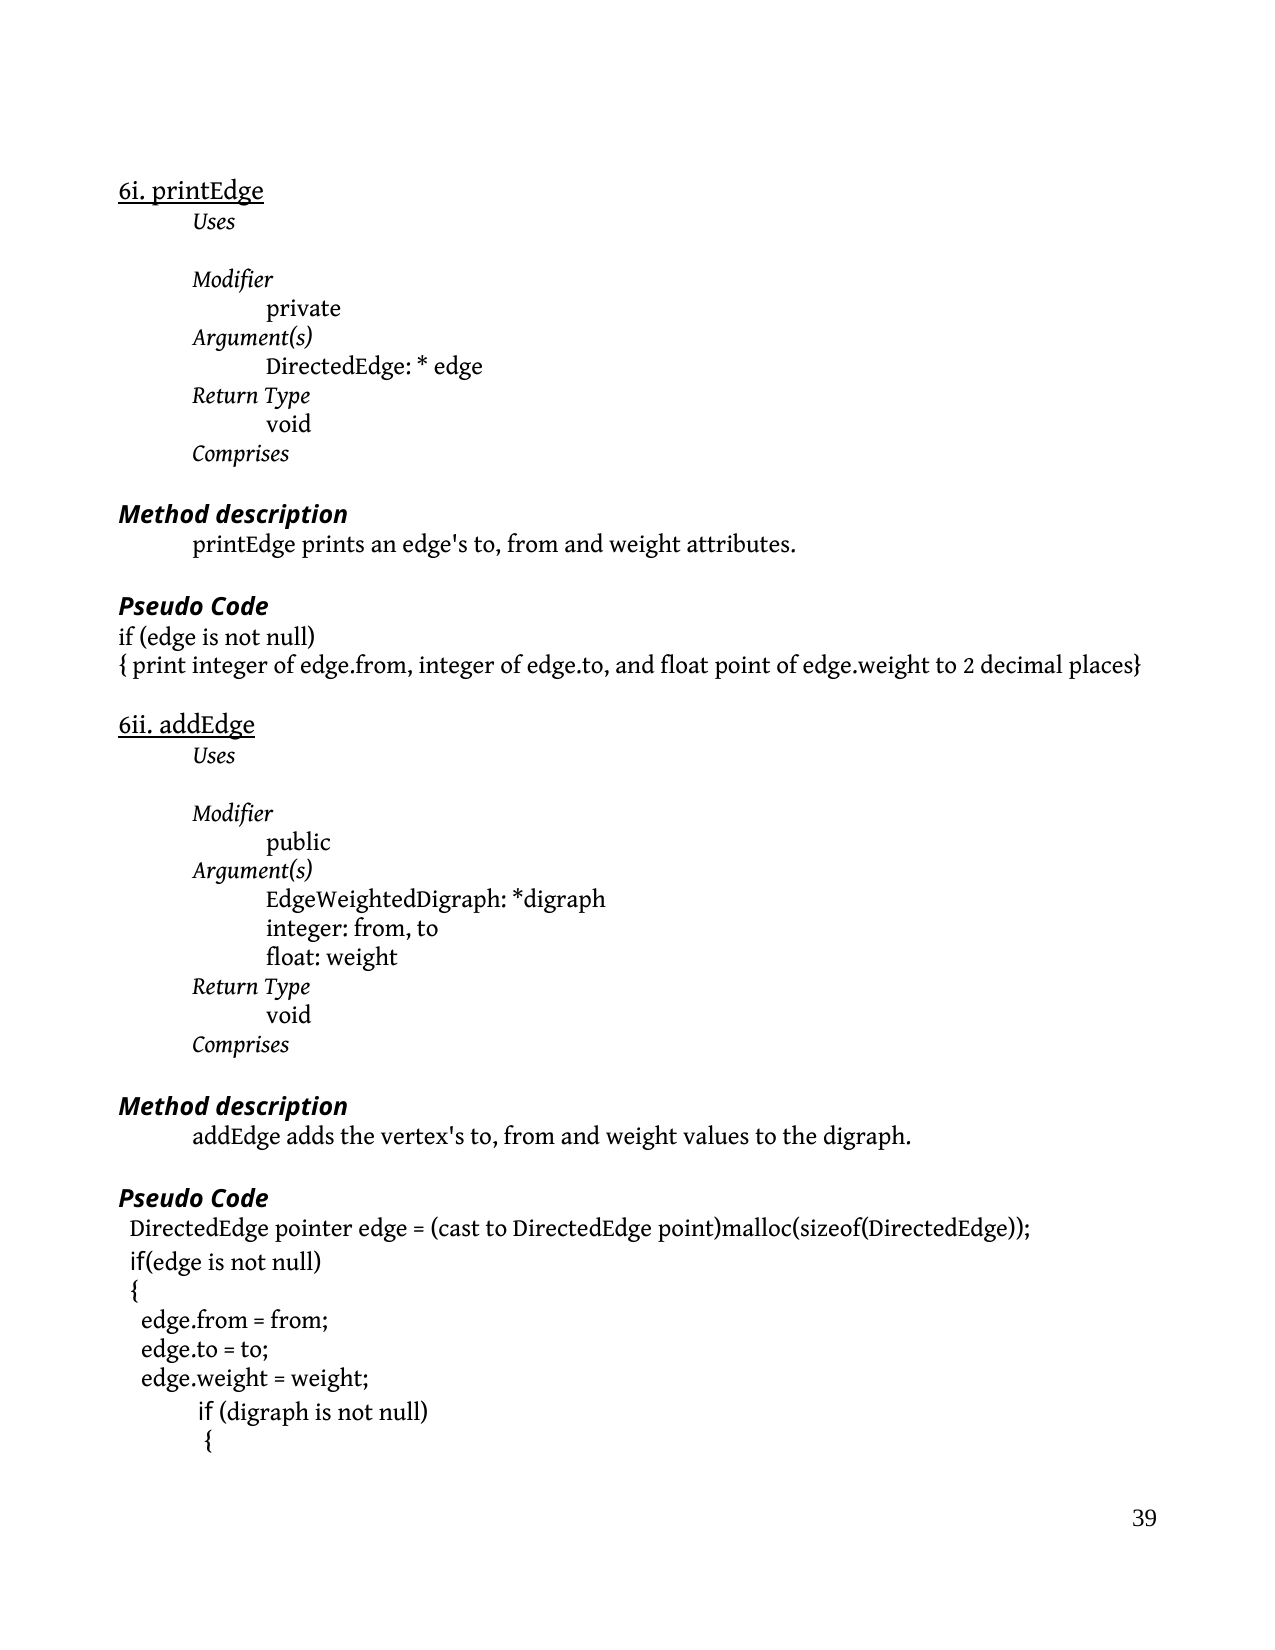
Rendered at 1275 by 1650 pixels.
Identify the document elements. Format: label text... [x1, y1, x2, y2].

text 6i. printEdge [118, 176, 1157, 207]
text { [118, 1278, 1157, 1307]
text Return Type [118, 381, 1157, 410]
text 6ii. addEdge [118, 710, 1157, 741]
text addEdge adds the vertex's to, from and weight values to the digraph. [118, 1123, 1157, 1152]
text { print integer of edge.from, integer of edge.to, and float point of edge.weight to 2 decimal places} [118, 652, 1157, 681]
text DirectedEdge pointer edge = (cast to DirectedEdge point)malloc(sizeof(DirectedEdge)); [118, 1215, 1157, 1244]
text EdgeWeightedDigraph: *digraph [118, 886, 1157, 915]
text Pseudo Code [118, 589, 1157, 623]
text printEdge prints an edge's to, from and weight attributes. [118, 531, 1157, 560]
text if(edge is not null) [118, 1244, 1157, 1278]
text if (edge is not null) [118, 623, 1157, 652]
text { [118, 1428, 1157, 1457]
text Method description [118, 497, 1157, 531]
text Comprises [118, 439, 1157, 468]
text float: weight [118, 944, 1157, 973]
text Argument(s) [118, 323, 1157, 352]
text Pseudo Code [118, 1181, 1157, 1215]
text edge.from = from; [118, 1307, 1157, 1336]
text Modifier [118, 799, 1157, 828]
text if (digraph is not null) [118, 1394, 1157, 1428]
text void [118, 1002, 1157, 1031]
text Modifier [118, 265, 1157, 294]
text Method description [118, 1089, 1157, 1123]
text void [118, 410, 1157, 439]
text Argument(s) [118, 857, 1157, 886]
text Return Type [118, 973, 1157, 1002]
text private [118, 294, 1157, 323]
text edge.to = to; [118, 1336, 1157, 1365]
text Uses [118, 207, 1157, 236]
text public [118, 828, 1157, 857]
text integer: from, to [118, 915, 1157, 944]
text edge.weight = weight; [118, 1365, 1157, 1394]
text Comprises [118, 1031, 1157, 1060]
text DirectedEdge: * edge [118, 352, 1157, 381]
text Uses [118, 741, 1157, 770]
